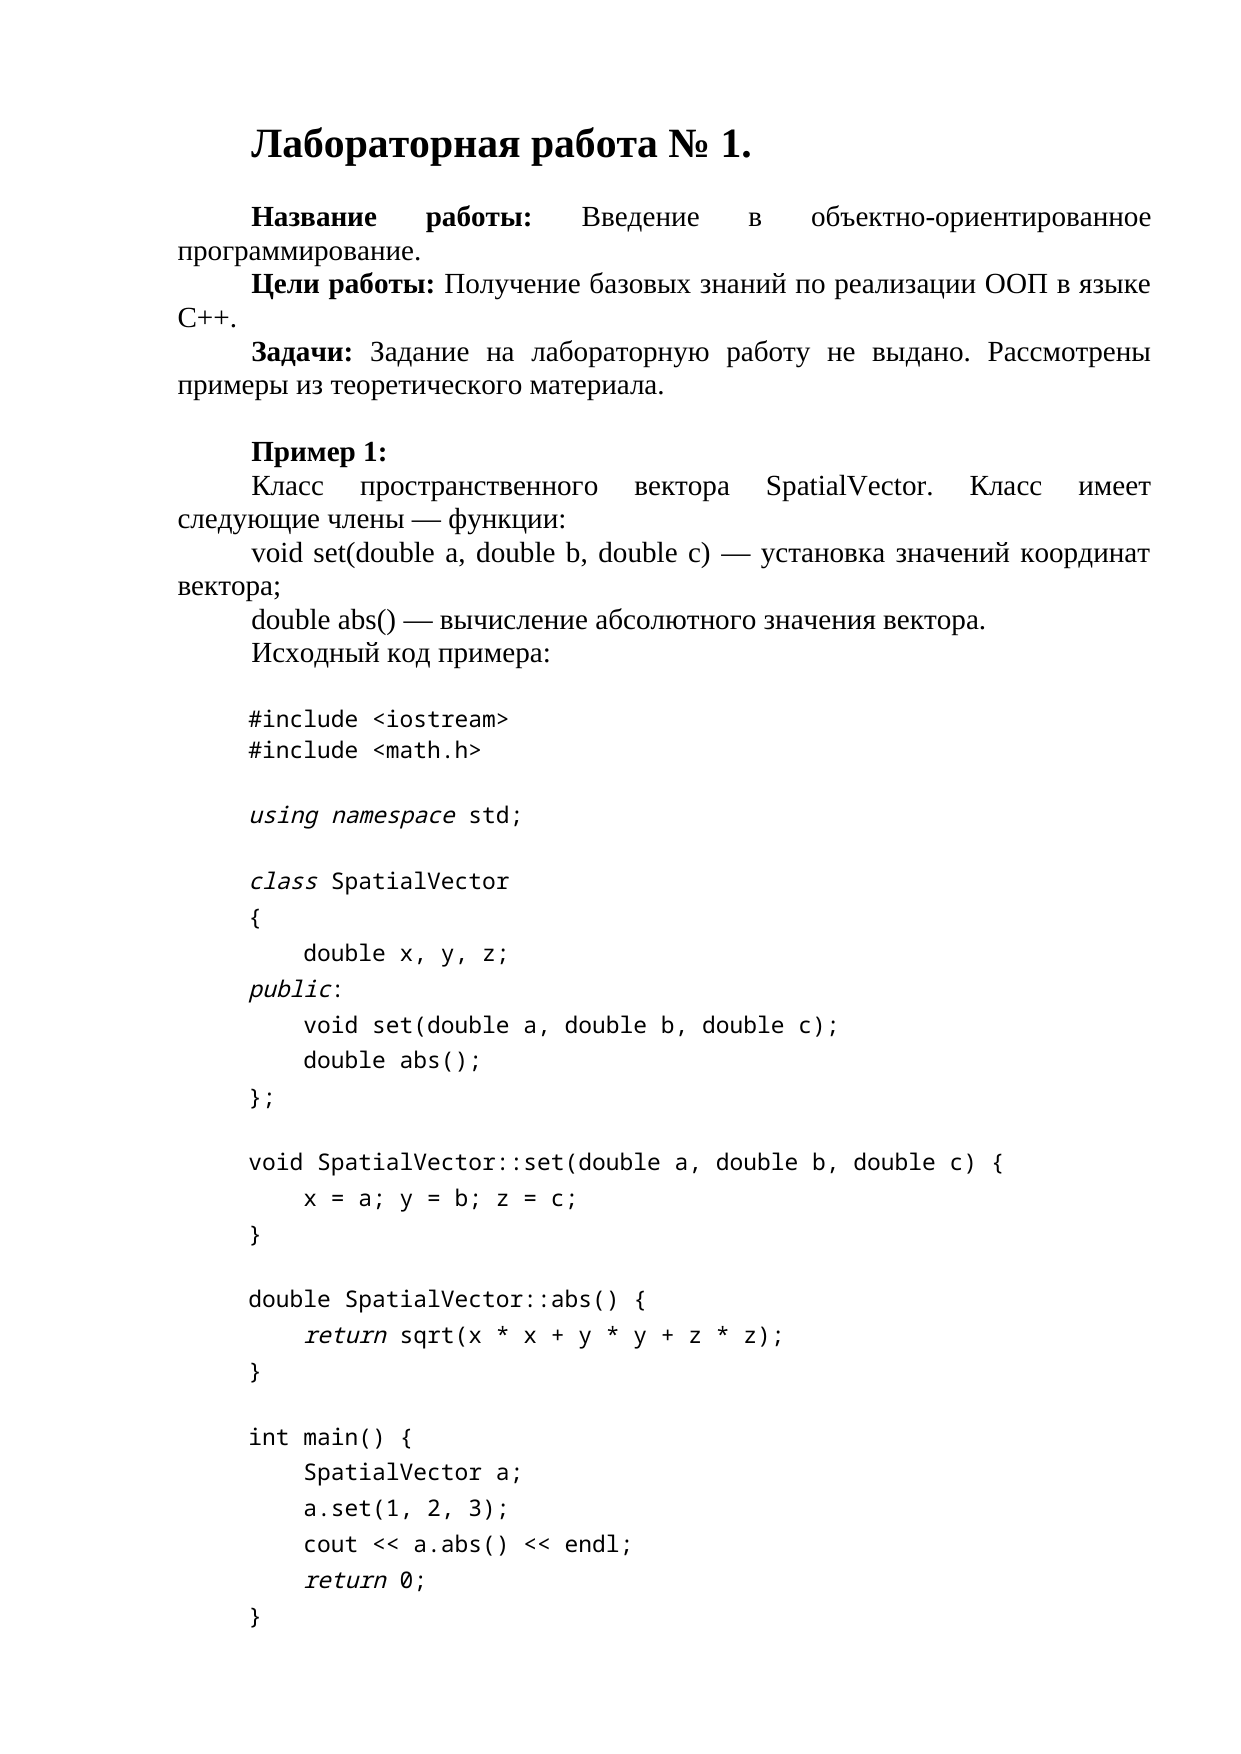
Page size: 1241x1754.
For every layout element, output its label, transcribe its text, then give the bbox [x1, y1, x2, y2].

text }; [248, 1080, 1152, 1112]
text double SpatialVector::abs() { [248, 1283, 1152, 1314]
text double abs(); [248, 1044, 1152, 1076]
text } [248, 1355, 1152, 1386]
text double abs() — вычисление абсолютного значения вектора. [177, 602, 1152, 636]
text void set(double a, double b, double c); [248, 1008, 1152, 1040]
text void SpatialVector::set(double a, double b, double c) { [248, 1146, 1152, 1177]
text SpatialVector a; [248, 1456, 1152, 1488]
text Пример 1: [177, 434, 1152, 468]
text } [248, 1218, 1152, 1249]
text return sqrt(x * x + y * y + z * z); [248, 1319, 1152, 1350]
text #include <iostream> [248, 703, 1152, 734]
text Исходный код примера: [177, 636, 1152, 669]
text #include <math.h> [248, 734, 1152, 765]
text class SpatialVector [248, 865, 1152, 896]
text return 0; [248, 1564, 1152, 1595]
text double x, y, z; [248, 937, 1152, 968]
text void set(double a, double b, double c) — установка значений координат вектора; [177, 535, 1152, 602]
text cout << a.abs() << endl; [248, 1528, 1152, 1559]
text int main() { [248, 1420, 1152, 1452]
text x = a; y = b; z = c; [248, 1182, 1152, 1213]
text Лабораторная работа № 1. [177, 118, 1152, 166]
text a.set(1, 2, 3); [248, 1492, 1152, 1523]
text Задачи: Задание на лабораторную работу не выдано. Рассмотрены примеры из теоретического материала. [177, 334, 1152, 401]
text Название работы: Введение в объектно-ориентированное программирование. [177, 199, 1152, 267]
text Класс пространственного вектора SpatialVector. Класс имеет следующие члены — функции: [177, 468, 1152, 535]
text using namespace std; [248, 799, 1152, 831]
text } [248, 1600, 1152, 1631]
text Цели работы: Получение базовых знаний по реализации ООП в языке C++. [177, 267, 1152, 334]
text public: [248, 973, 1152, 1004]
text { [248, 901, 1152, 932]
